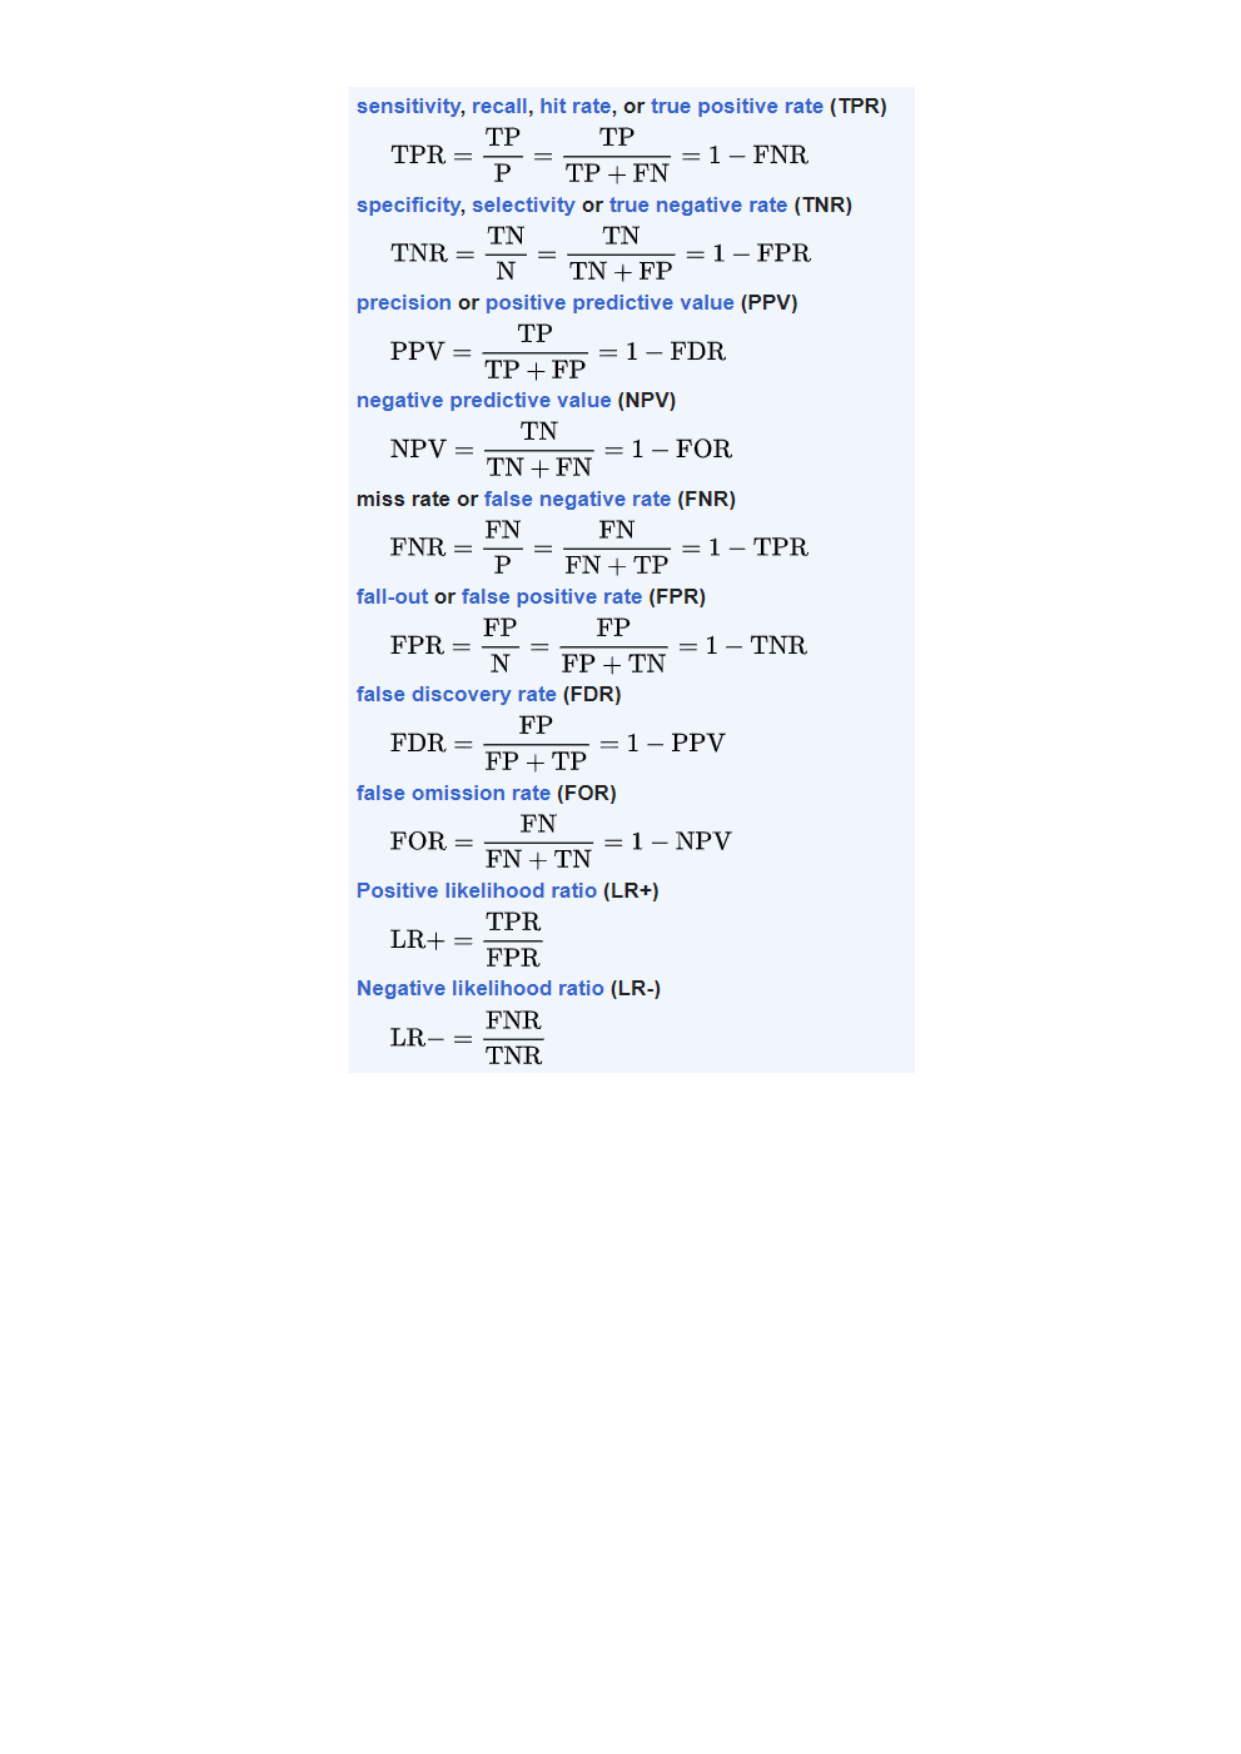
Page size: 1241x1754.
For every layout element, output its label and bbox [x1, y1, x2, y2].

picture [348, 87, 915, 1073]
